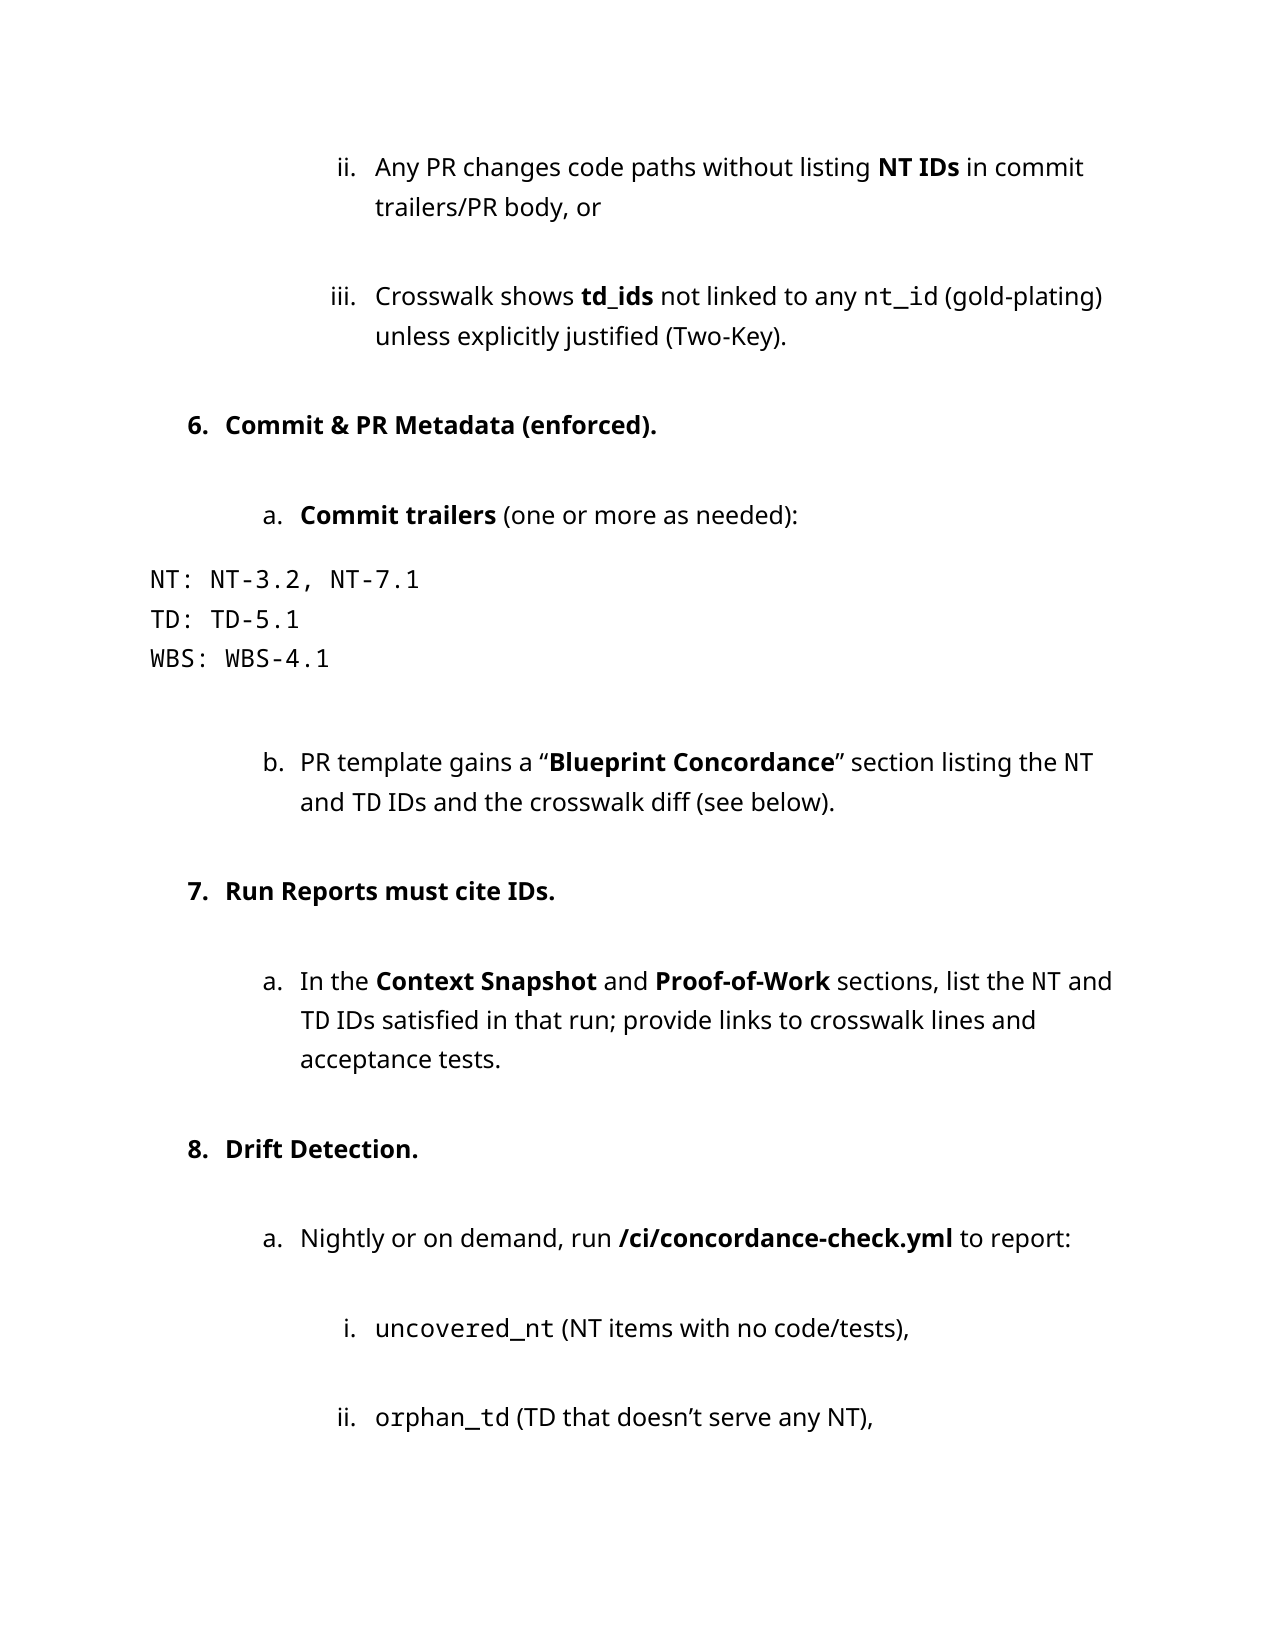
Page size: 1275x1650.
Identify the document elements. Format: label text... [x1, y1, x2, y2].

list Nightly or on demand, run /ci/concordance-check.yml to report: [262, 1221, 1125, 1255]
list Commit trailers (one or more as needed): [262, 497, 1125, 531]
text NT: NT-3.2, NT-7.1 TD: TD-5.1 WBS: WBS-4.1 [150, 562, 1125, 714]
list uncovered_nt (NT items with no code/tests), [356, 1311, 1125, 1345]
list Any PR changes code paths without listing NT IDs in commit trailers/PR body, or [356, 150, 1125, 223]
list Commit & PR Metadata (enforced). [187, 408, 1125, 442]
list Crosswalk shows td_ids not linked to any nt_id (gold‑plating) unless explicitly justified (Two‑Key). [356, 279, 1125, 352]
list orphan_td (TD that doesn’t serve any NT), [356, 1400, 1125, 1434]
list PR template gains a “Blueprint Concordance” section listing the NT and TD IDs and the crosswalk diff (see below). [262, 745, 1125, 818]
list Drift Detection. [187, 1132, 1125, 1166]
list In the Context Snapshot and Proof‑of‑Work sections, list the NT and TD IDs satisfied in that run; provide links to crosswalk lines and acceptance tests. [262, 963, 1125, 1076]
list Run Reports must cite IDs. [187, 874, 1125, 908]
